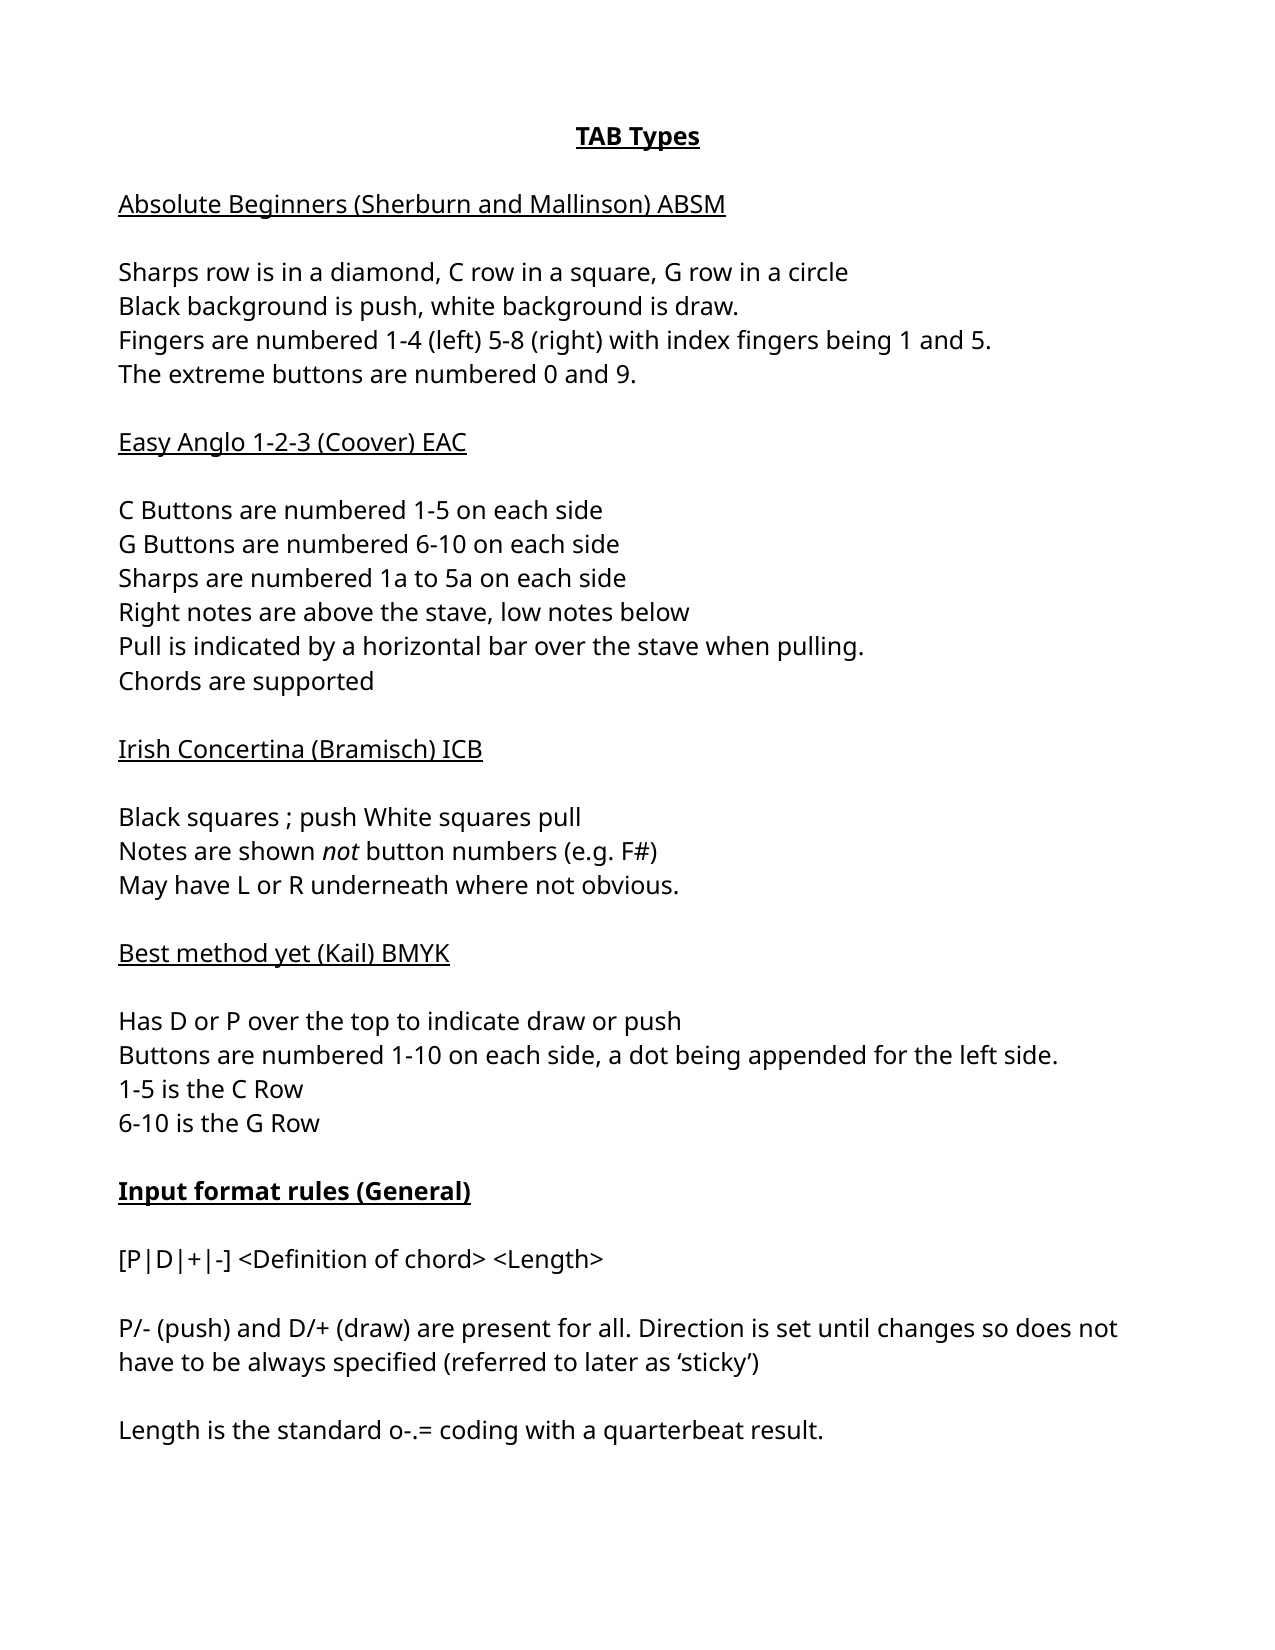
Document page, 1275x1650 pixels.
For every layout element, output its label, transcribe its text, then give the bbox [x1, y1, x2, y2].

text Has D or P over the top to indicate draw or push [118, 1004, 1157, 1038]
text C Buttons are numbered 1-5 on each side [118, 493, 1157, 527]
text Easy Anglo 1-2-3 (Coover) EAC [118, 425, 1157, 459]
text Black squares ; push White squares pull [118, 799, 1157, 833]
text The extreme buttons are numbered 0 and 9. [118, 357, 1157, 391]
text Sharps row is in a diamond, C row in a square, G row in a circle [118, 254, 1157, 288]
text Right notes are above the stave, low notes below [118, 595, 1157, 629]
text Best method yet (Kail) BMYK [118, 936, 1157, 970]
text Black background is push, white background is draw. [118, 288, 1157, 322]
text Length is the standard o-.= coding with a quarterbeat result. [118, 1412, 1157, 1447]
text P/- (push) and D/+ (draw) are present for all. Direction is set until changes so does not have to be always specified (referred to later as ‘sticky’) [118, 1310, 1157, 1378]
text [P|D|+|-] <Definition of chord> <Length> [118, 1242, 1157, 1276]
text 1-5 is the C Row [118, 1072, 1157, 1106]
text Absolute Beginners (Sherburn and Mallinson) ABSM [118, 186, 1157, 220]
text G Buttons are numbered 6-10 on each side [118, 527, 1157, 561]
text Chords are supported [118, 663, 1157, 697]
text Notes are shown not button numbers (e.g. F#) [118, 833, 1157, 867]
text May have L or R underneath where not obvious. [118, 867, 1157, 902]
text Input format rules (General) [118, 1174, 1157, 1208]
text Buttons are numbered 1-10 on each side, a dot being appended for the left side. [118, 1038, 1157, 1072]
text TAB Types [118, 118, 1157, 152]
text Sharps are numbered 1a to 5a on each side [118, 561, 1157, 595]
text 6-10 is the G Row [118, 1106, 1157, 1140]
text Pull is indicated by a horizontal bar over the stave when pulling. [118, 629, 1157, 663]
text Irish Concertina (Bramisch) ICB [118, 731, 1157, 765]
text Fingers are numbered 1-4 (left) 5-8 (right) with index fingers being 1 and 5. [118, 322, 1157, 357]
